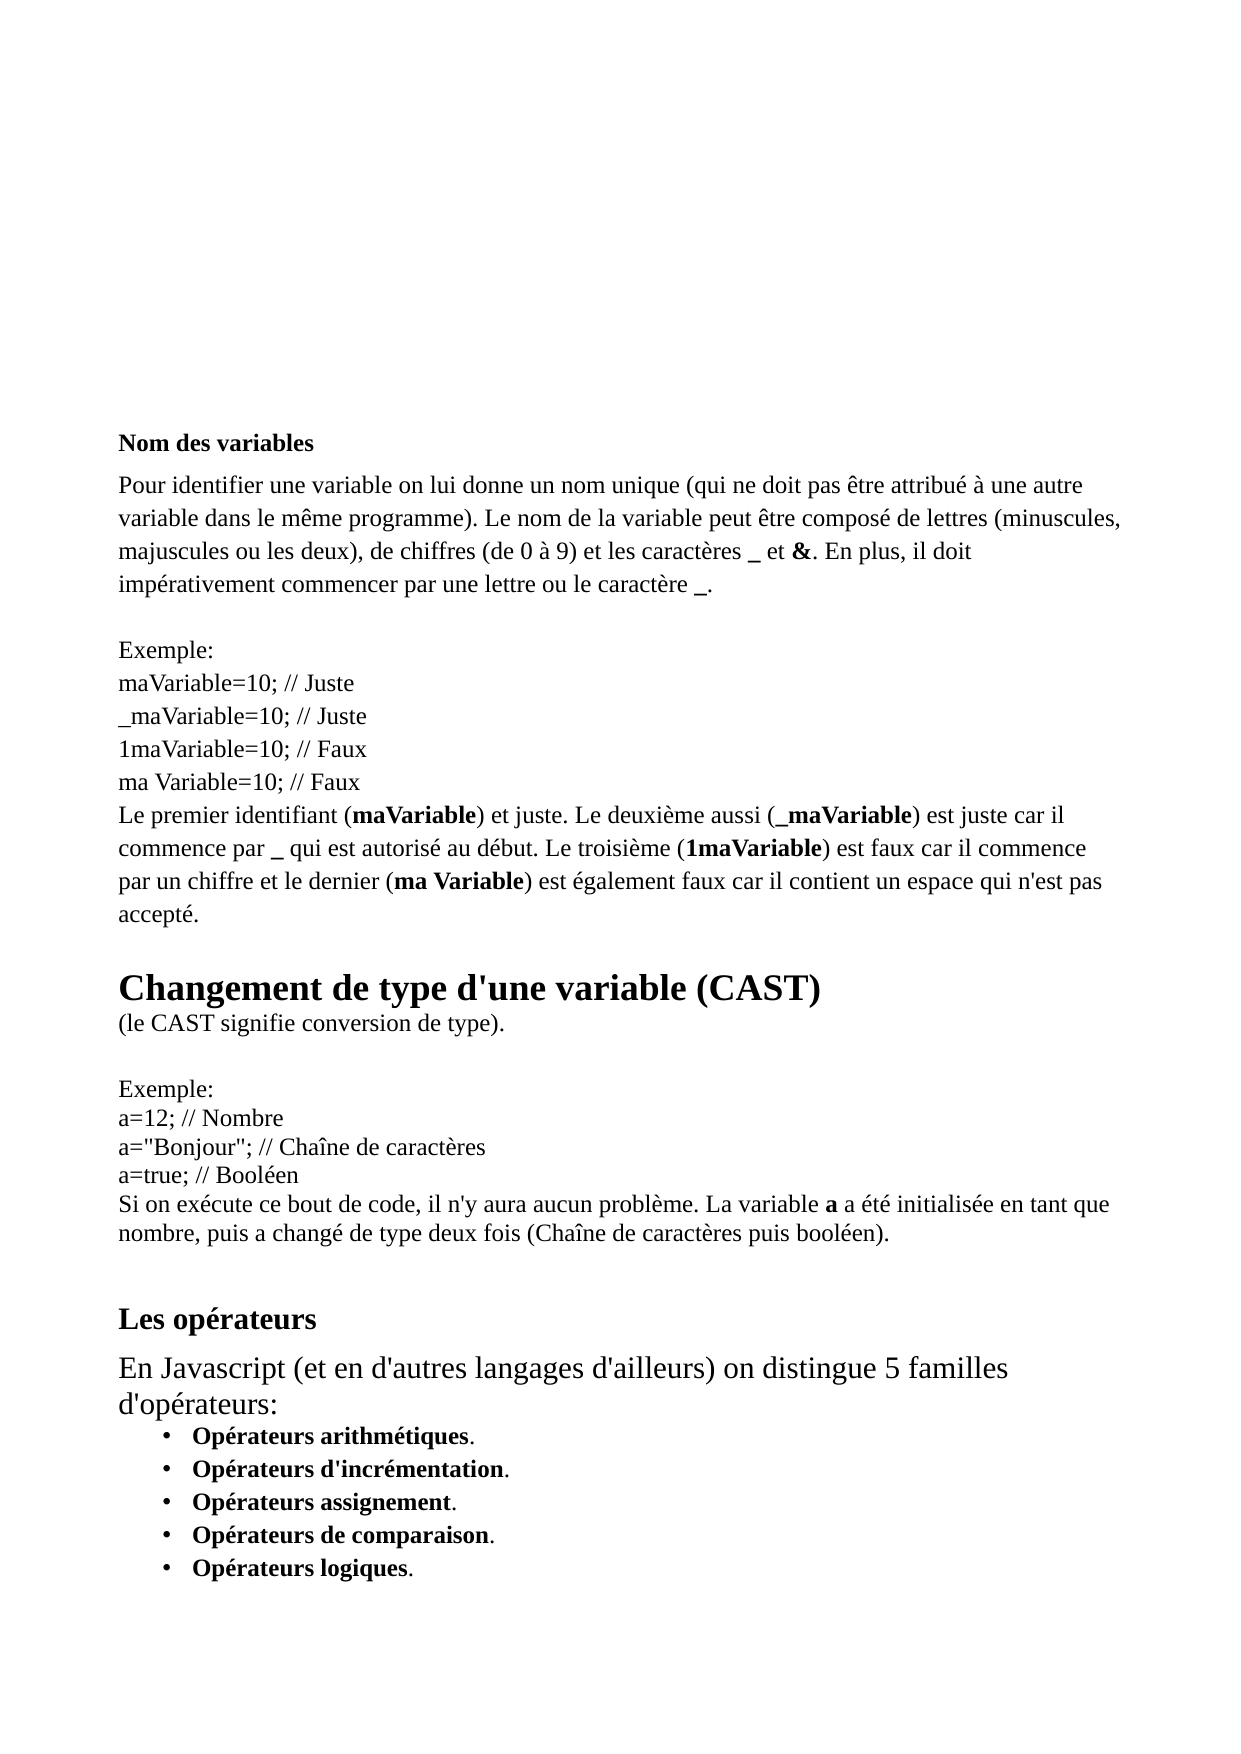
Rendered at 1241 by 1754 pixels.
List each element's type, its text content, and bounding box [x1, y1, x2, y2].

text (le CAST signifie conversion de type). [118, 1008, 1122, 1037]
list Opérateurs arithmétiques. [162, 1421, 1122, 1449]
text maVariable=10; // Juste _maVariable=10; // Juste 1maVariable=10; // Faux ma Variable=10; // Faux [118, 668, 1122, 796]
text Exemple: [118, 1074, 1122, 1103]
text En Javascript (et en d'autres langages d'ailleurs) on distingue 5 familles d'opérateurs: [118, 1349, 1122, 1421]
list Opérateurs de comparaison. [162, 1520, 1122, 1549]
subtitle Changement de type d'une variable (CAST) [118, 965, 1122, 1008]
subtitle Les opérateurs [118, 1301, 1122, 1336]
list Opérateurs assignement. [162, 1487, 1122, 1516]
subtitle Nom des variables [118, 428, 1122, 457]
list Opérateurs logiques. [162, 1553, 1122, 1582]
text Pour identifier une variable on lui donne un nom unique (qui ne doit pas être attribué à une autre variable dans le même programme). Le nom de la variable peut être composé de lettres (minuscules, majuscules ou les deux), de chiffres (de 0 à 9) et les caractères _ et &. En plus, il doit impérativement commencer par une lettre ou le caractère _. Exemple: [118, 470, 1122, 664]
list Opérateurs d'incrémentation. [162, 1454, 1122, 1483]
text Si on exécute ce bout de code, il n'y aura aucun problème. La variable a a été initialisée en tant que nombre, puis a changé de type deux fois (Chaîne de caractères puis booléen). [118, 1189, 1122, 1247]
text Le premier identifiant (maVariable) et juste. Le deuxième aussi (_maVariable) est juste car il commence par _ qui est autorisé au début. Le troisième (1maVariable) est faux car il commence par un chiffre et le dernier (ma Variable) est également faux car il contient un espace qui n'est pas accepté. [118, 800, 1122, 928]
text a=12; // Nombre a="Bonjour"; // Chaîne de caractères a=true; // Booléen [118, 1103, 1122, 1189]
